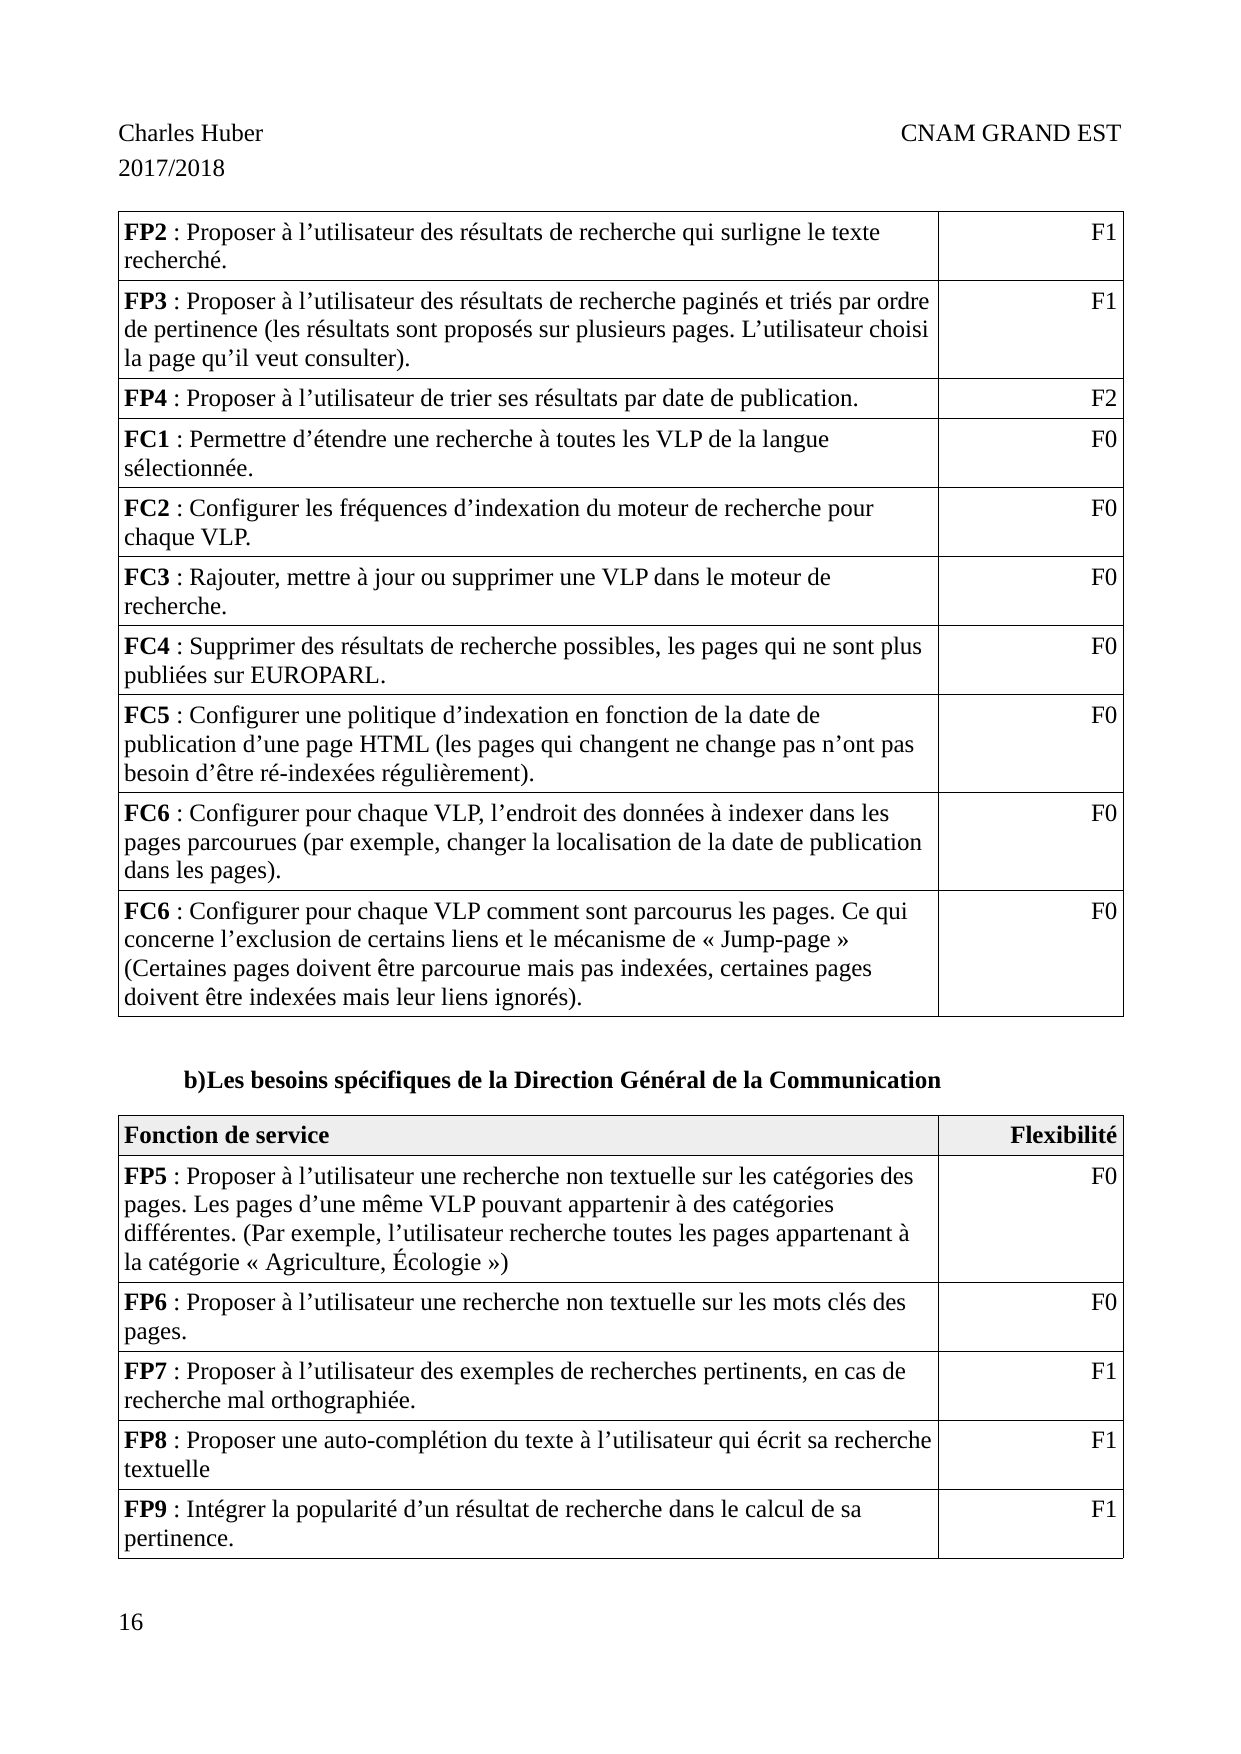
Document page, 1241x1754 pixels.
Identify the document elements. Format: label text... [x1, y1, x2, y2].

table_cell F0 [939, 793, 1123, 890]
table_cell FC1 : Permettre d’étendre une recherche à toutes les VLP de la langue sélectionnée. [119, 419, 938, 487]
table_cell FP9 : Intégrer la popularité d’un résultat de recherche dans le calcul de sa pertinence. [119, 1490, 938, 1558]
table_cell FP6 : Proposer à l’utilisateur une recherche non textuelle sur les mots clés des pages. [119, 1283, 938, 1351]
table_cell F1 [939, 212, 1123, 280]
table_cell F0 [939, 1283, 1123, 1351]
table_cell F1 [939, 1421, 1123, 1489]
table_cell FC6 : Configurer pour chaque VLP, l’endroit des données à indexer dans les pages parcourues (par exemple, changer la localisation de la date de publication dans les pages). [119, 793, 938, 890]
table_cell FP4 : Proposer à l’utilisateur de trier ses résultats par date de publication. [119, 379, 938, 418]
table_cell FC2 : Configurer les fréquences d’indexation du moteur de recherche pour chaque VLP. [119, 488, 938, 556]
table_cell F0 [939, 488, 1123, 556]
table_cell FP2 : Proposer à l’utilisateur des résultats de recherche qui surligne le texte recherché. [119, 212, 938, 280]
table_cell F0 [939, 626, 1123, 694]
table_cell FC4 : Supprimer des résultats de recherche possibles, les pages qui ne sont plus publiées sur EUROPARL. [119, 626, 938, 694]
table_cell FP5 : Proposer à l’utilisateur une recherche non textuelle sur les catégories des pages. Les pages d’une même VLP pouvant appartenir à des catégories différentes. (Par exemple, l’utilisateur recherche toutes les pages appartenant à la catégorie « Agriculture, Écologie ») [119, 1156, 938, 1282]
table_cell FC5 : Configurer une politique d’indexation en fonction de la date de publication d’une page HTML (les pages qui changent ne change pas n’ont pas besoin d’être ré-indexées régulièrement). [119, 695, 938, 792]
table_cell F1 [939, 281, 1123, 378]
table_header Flexibilité [939, 1116, 1123, 1155]
table_cell F1 [939, 1490, 1123, 1558]
table_cell F1 [939, 1352, 1123, 1420]
table_cell FC3 : Rajouter, mettre à jour ou supprimer une VLP dans le moteur de recherche. [119, 557, 938, 625]
table_cell F0 [939, 1156, 1123, 1282]
table_cell F0 [939, 419, 1123, 487]
table_cell F0 [939, 695, 1123, 792]
table_cell F0 [939, 557, 1123, 625]
table_cell F2 [939, 379, 1123, 418]
table_header Fonction de service [119, 1116, 938, 1155]
subtitle Les besoins spécifiques de la Direction Général de la Communication [177, 1066, 1122, 1094]
table_cell FP8 : Proposer une auto-complétion du texte à l’utilisateur qui écrit sa recherche textuelle [119, 1421, 938, 1489]
table_cell FP3 : Proposer à l’utilisateur des résultats de recherche paginés et triés par ordre de pertinence (les résultats sont proposés sur plusieurs pages. L’utilisateur choisi la page qu’il veut consulter). [119, 281, 938, 378]
table_cell FC6 : Configurer pour chaque VLP comment sont parcourus les pages. Ce qui concerne l’exclusion de certains liens et le mécanisme de « Jump-page » (Certaines pages doivent être parcourue mais pas indexées, certaines pages doivent être indexées mais leur liens ignorés). [119, 891, 938, 1016]
table_cell FP7 : Proposer à l’utilisateur des exemples de recherches pertinents, en cas de recherche mal orthographiée. [119, 1352, 938, 1420]
table_cell F0 [939, 891, 1123, 1016]
